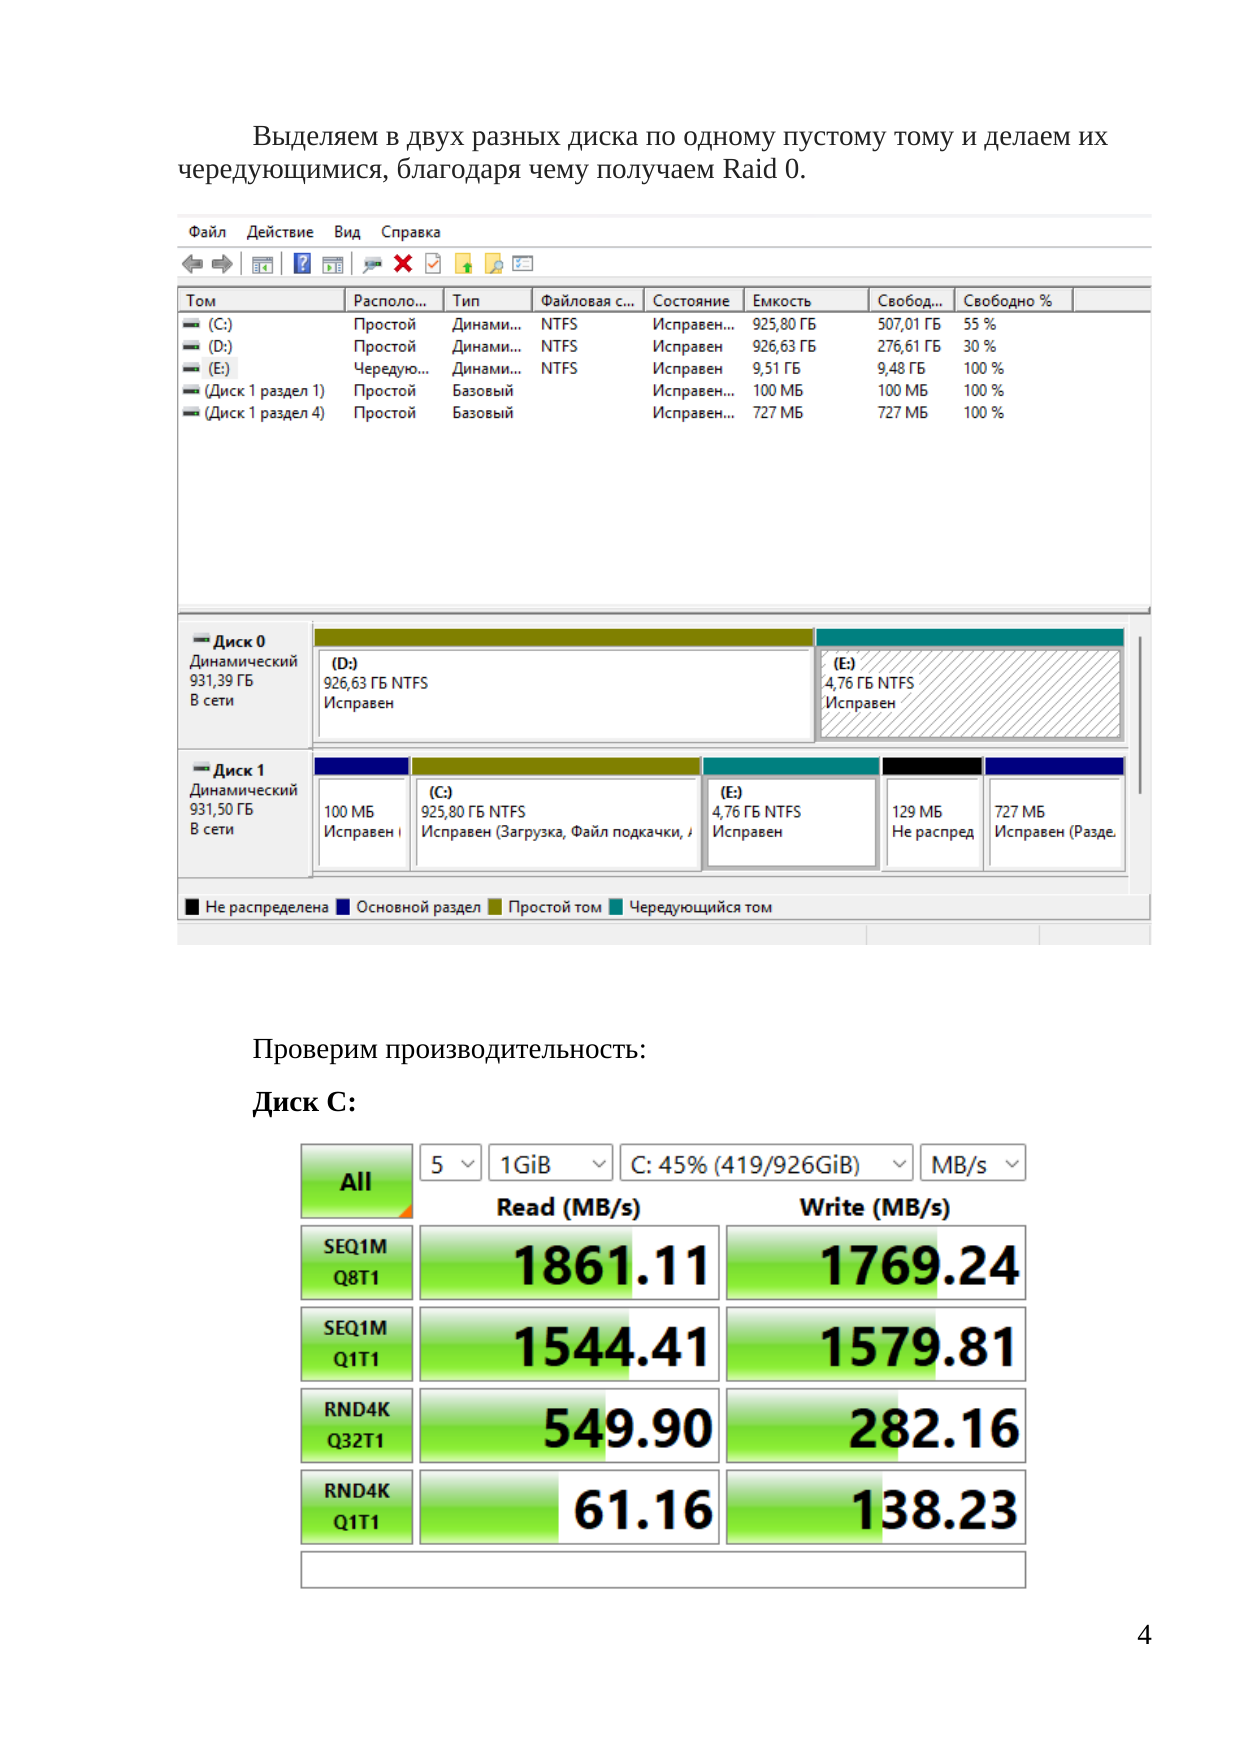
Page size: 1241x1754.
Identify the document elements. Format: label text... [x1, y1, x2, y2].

text Проверим производительность: [177, 1031, 1152, 1064]
picture [293, 1136, 1036, 1592]
text Выделяем в двух разных диска по одному пустому тому и делаем их чередующимися, благодаря чему получаем Raid 0. [177, 118, 1152, 185]
picture [177, 214, 1152, 945]
text Диск C: [177, 1084, 1152, 1117]
